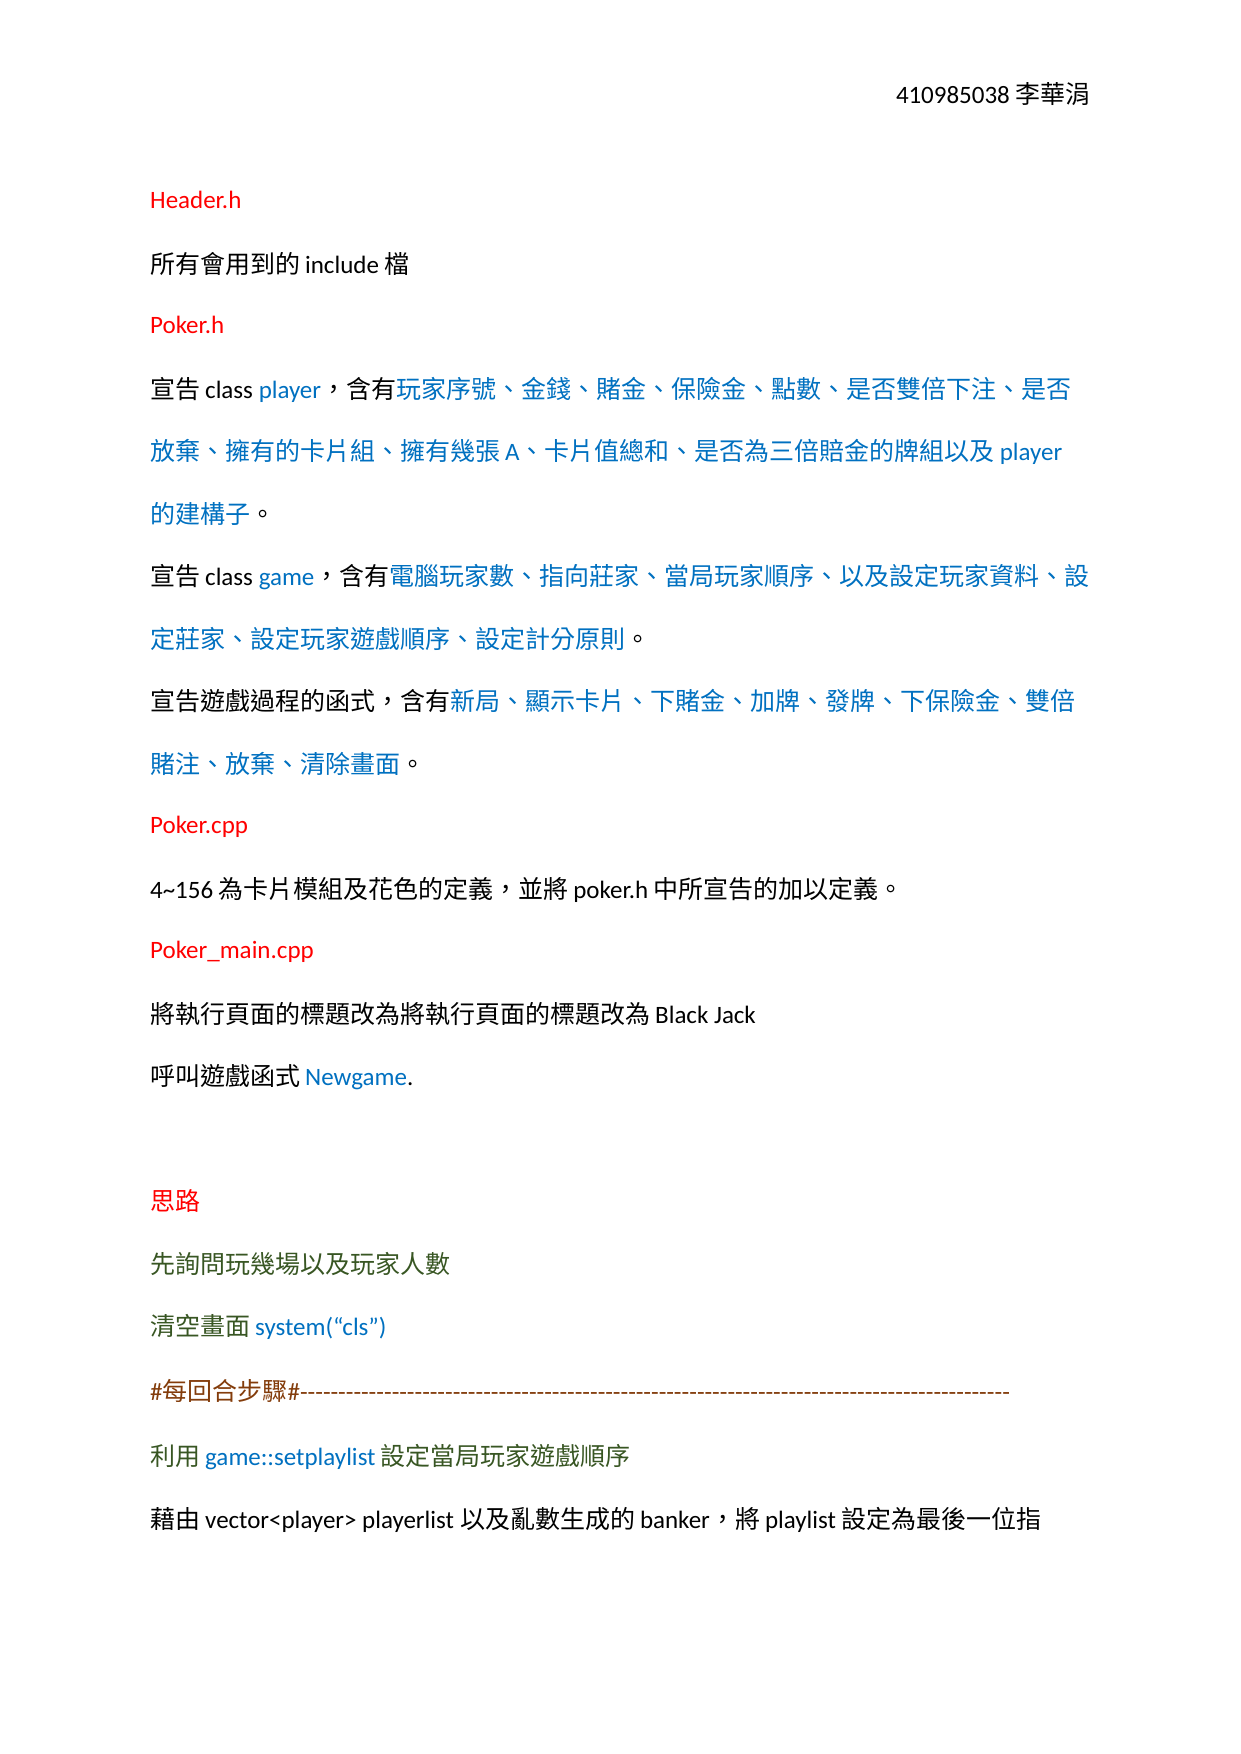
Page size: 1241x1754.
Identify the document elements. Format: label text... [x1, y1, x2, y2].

text 思路 [150, 1158, 1090, 1221]
text 藉由vector<player> playerlist 以及亂數生成的banker，將playlist設定為最後一位指 [150, 1476, 1090, 1538]
text Poker_main.cpp [150, 908, 1090, 971]
text #每回合步驟#--------------------------------------------------------------------------------------------- [150, 1348, 1090, 1411]
text Poker.cpp [150, 783, 1090, 846]
text 宣告class game，含有電腦玩家數、指向莊家、當局玩家順序、以及設定玩家資料、設定莊家、設定玩家遊戲順序、設定計分原則。 [150, 533, 1090, 658]
text 先詢問玩幾場以及玩家人數 [150, 1221, 1090, 1283]
text 利用game::setplaylist設定當局玩家遊戲順序 [150, 1413, 1090, 1476]
text 呼叫遊戲函式Newgame. [150, 1033, 1090, 1096]
text 4~156為卡片模組及花色的定義，並將poker.h中所宣告的加以定義。 [150, 846, 1090, 908]
text 所有會用到的include檔 [150, 221, 1090, 283]
text 將執行頁面的標題改為將執行頁面的標題改為Black Jack [150, 971, 1090, 1033]
text 宣告遊戲過程的函式，含有新局、顯示卡片、下賭金、加牌、發牌、下保險金、雙倍賭注、放棄、清除畫面。 [150, 658, 1090, 783]
text 清空畫面system(“cls”) [150, 1283, 1090, 1346]
text 宣告class player，含有玩家序號、金錢、賭金、保險金、點數、是否雙倍下注、是否放棄、擁有的卡片組、擁有幾張A、卡片值總和、是否為三倍賠金的牌組以及player的建構子。 [150, 346, 1090, 533]
text Poker.h [150, 283, 1090, 346]
text Header.h [150, 158, 1090, 221]
